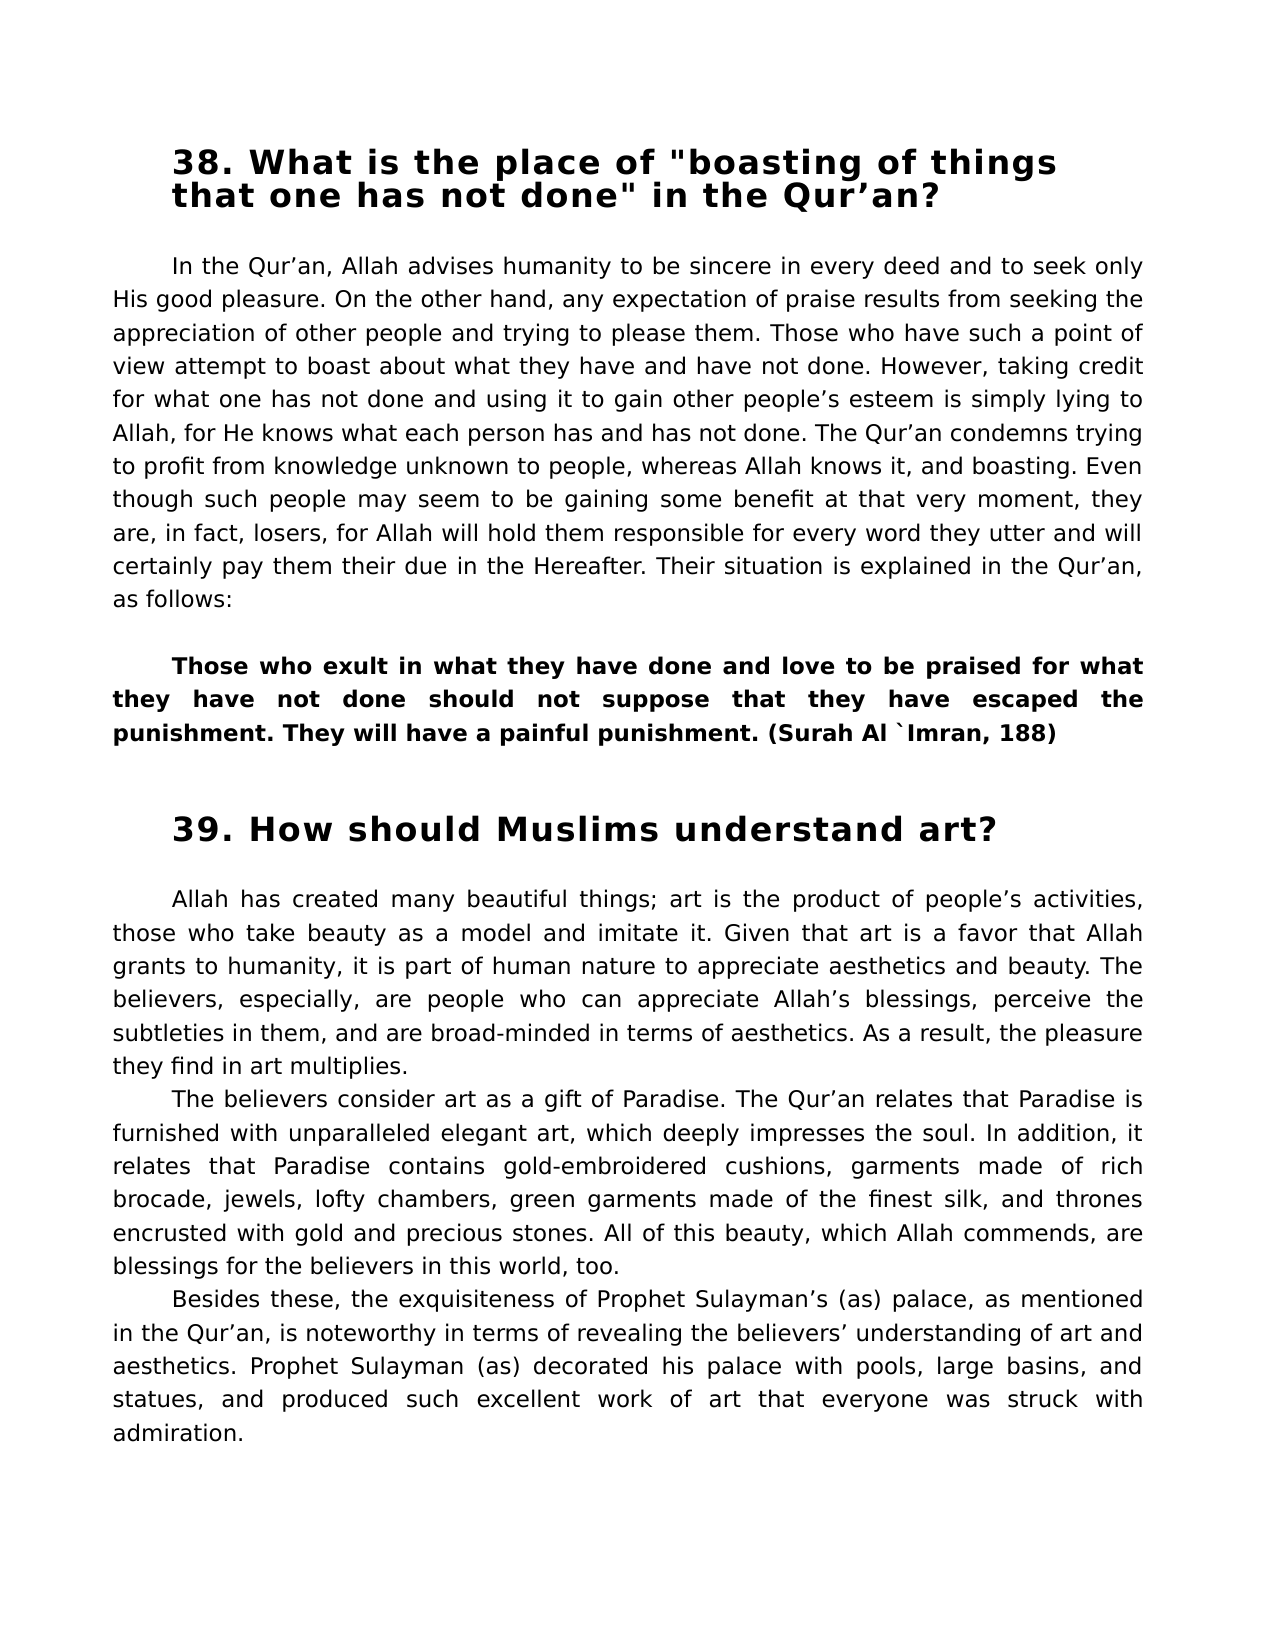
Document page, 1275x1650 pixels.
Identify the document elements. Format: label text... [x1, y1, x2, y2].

text 39. How should Muslims understand art? [112, 814, 1145, 848]
text Besides these, the exquisiteness of Prophet Sulayman’s (as) palace, as mentioned in the Qur’an, is noteworthy in terms of revealing the believers’ understanding of art and aesthetics. Prophet Sulayman (as) decorated his palace with pools, large basins, and statues, and produced such excellent work of art that everyone was struck with admiration. [112, 1281, 1145, 1448]
text that one has not done" in the Qur’an? [112, 181, 1145, 214]
text In the Qur’an, Allah advises humanity to be sincere in every deed and to seek only His good pleasure. On the other hand, any expectation of praise results from seeking the appreciation of other people and trying to please them. Those who have such a point of view attempt to boast about what they have and have not done. However, taking credit for what one has not done and using it to gain other people’s esteem is simply lying to Allah, for He knows what each person has and has not done. The Qur’an condemns trying to profit from knowledge unknown to people, whereas Allah knows it, and boasting. Even though such people may seem to be gaining some benefit at that very moment, they are, in fact, losers, for Allah will hold them responsible for every word they utter and will certainly pay them their due in the Hereafter. Their situation is explained in the Qur’an, as follows: [112, 248, 1145, 614]
text Allah has created many beautiful things; art is the product of people’s activities, those who take beauty as a model and imitate it. Given that art is a favor that Allah grants to humanity, it is part of human nature to appreciate aesthetics and beauty. The believers, especially, are people who can appreciate Allah’s blessings, perceive the subtleties in them, and are broad-minded in terms of aesthetics. As a result, the pleasure they find in art multiplies. [112, 881, 1145, 1081]
text Those who exult in what they have done and love to be praised for what they have not done should not suppose that they have escaped the punishment. They will have a painful punishment. (Surah Al `Imran, 188) [112, 648, 1145, 748]
text 38. What is the place of "boasting of things [112, 148, 1145, 181]
text The believers consider art as a gift of Paradise. The Qur’an relates that Paradise is furnished with unparalleled elegant art, which deeply impresses the soul. In addition, it relates that Paradise contains gold-embroidered cushions, garments made of rich brocade, jewels, lofty chambers, green garments made of the finest silk, and thrones encrusted with gold and precious stones. All of this beauty, which Allah commends, are blessings for the believers in this world, too. [112, 1081, 1145, 1281]
